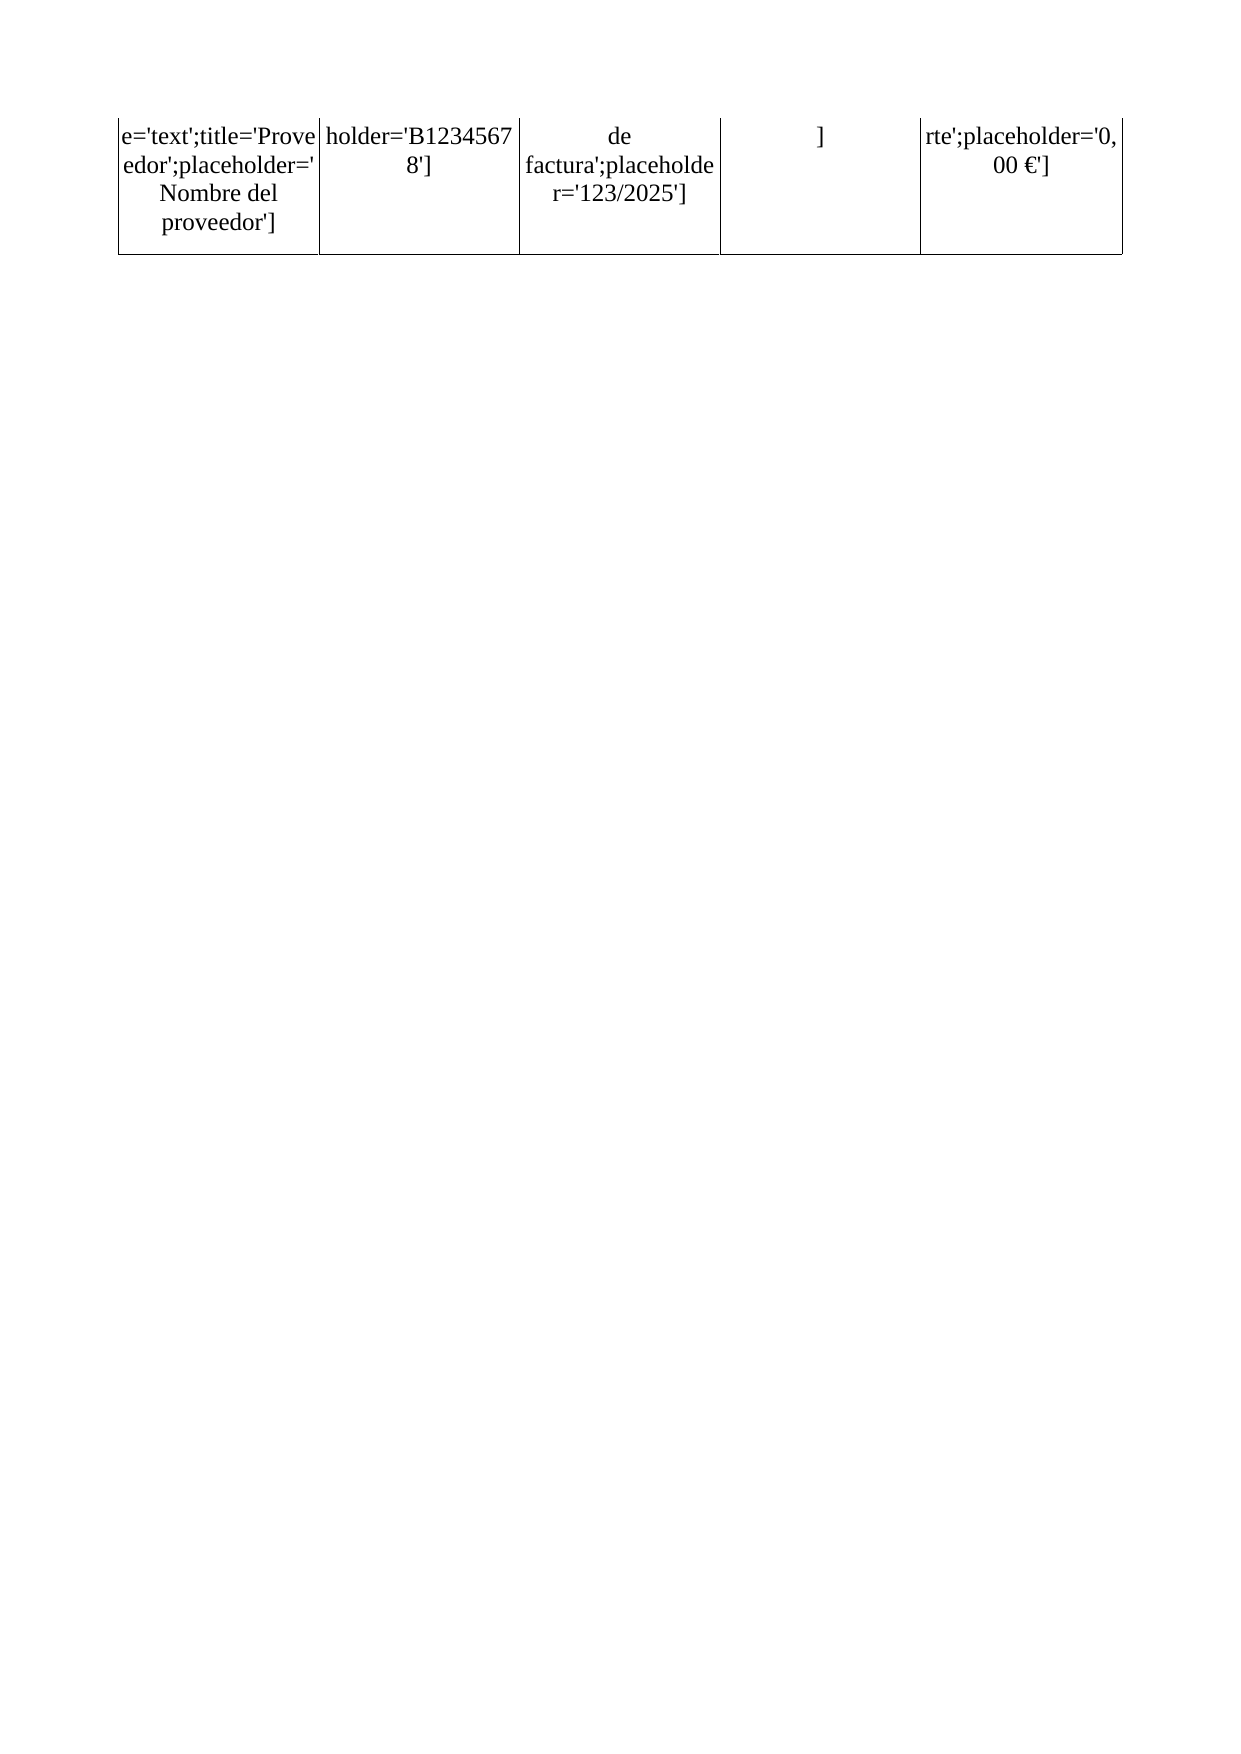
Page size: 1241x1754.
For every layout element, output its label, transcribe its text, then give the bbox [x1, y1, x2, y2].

table_cell de factura';placeholder='123/2025'] [520, 118, 719, 254]
table_cell holder='B12345678'] [320, 118, 519, 254]
table_cell rte';placeholder='0,00 €'] [921, 118, 1122, 254]
table_cell e='text';title='Proveedor';placeholder='Nombre del proveedor'] [119, 118, 318, 254]
table_cell ] [721, 118, 920, 254]
